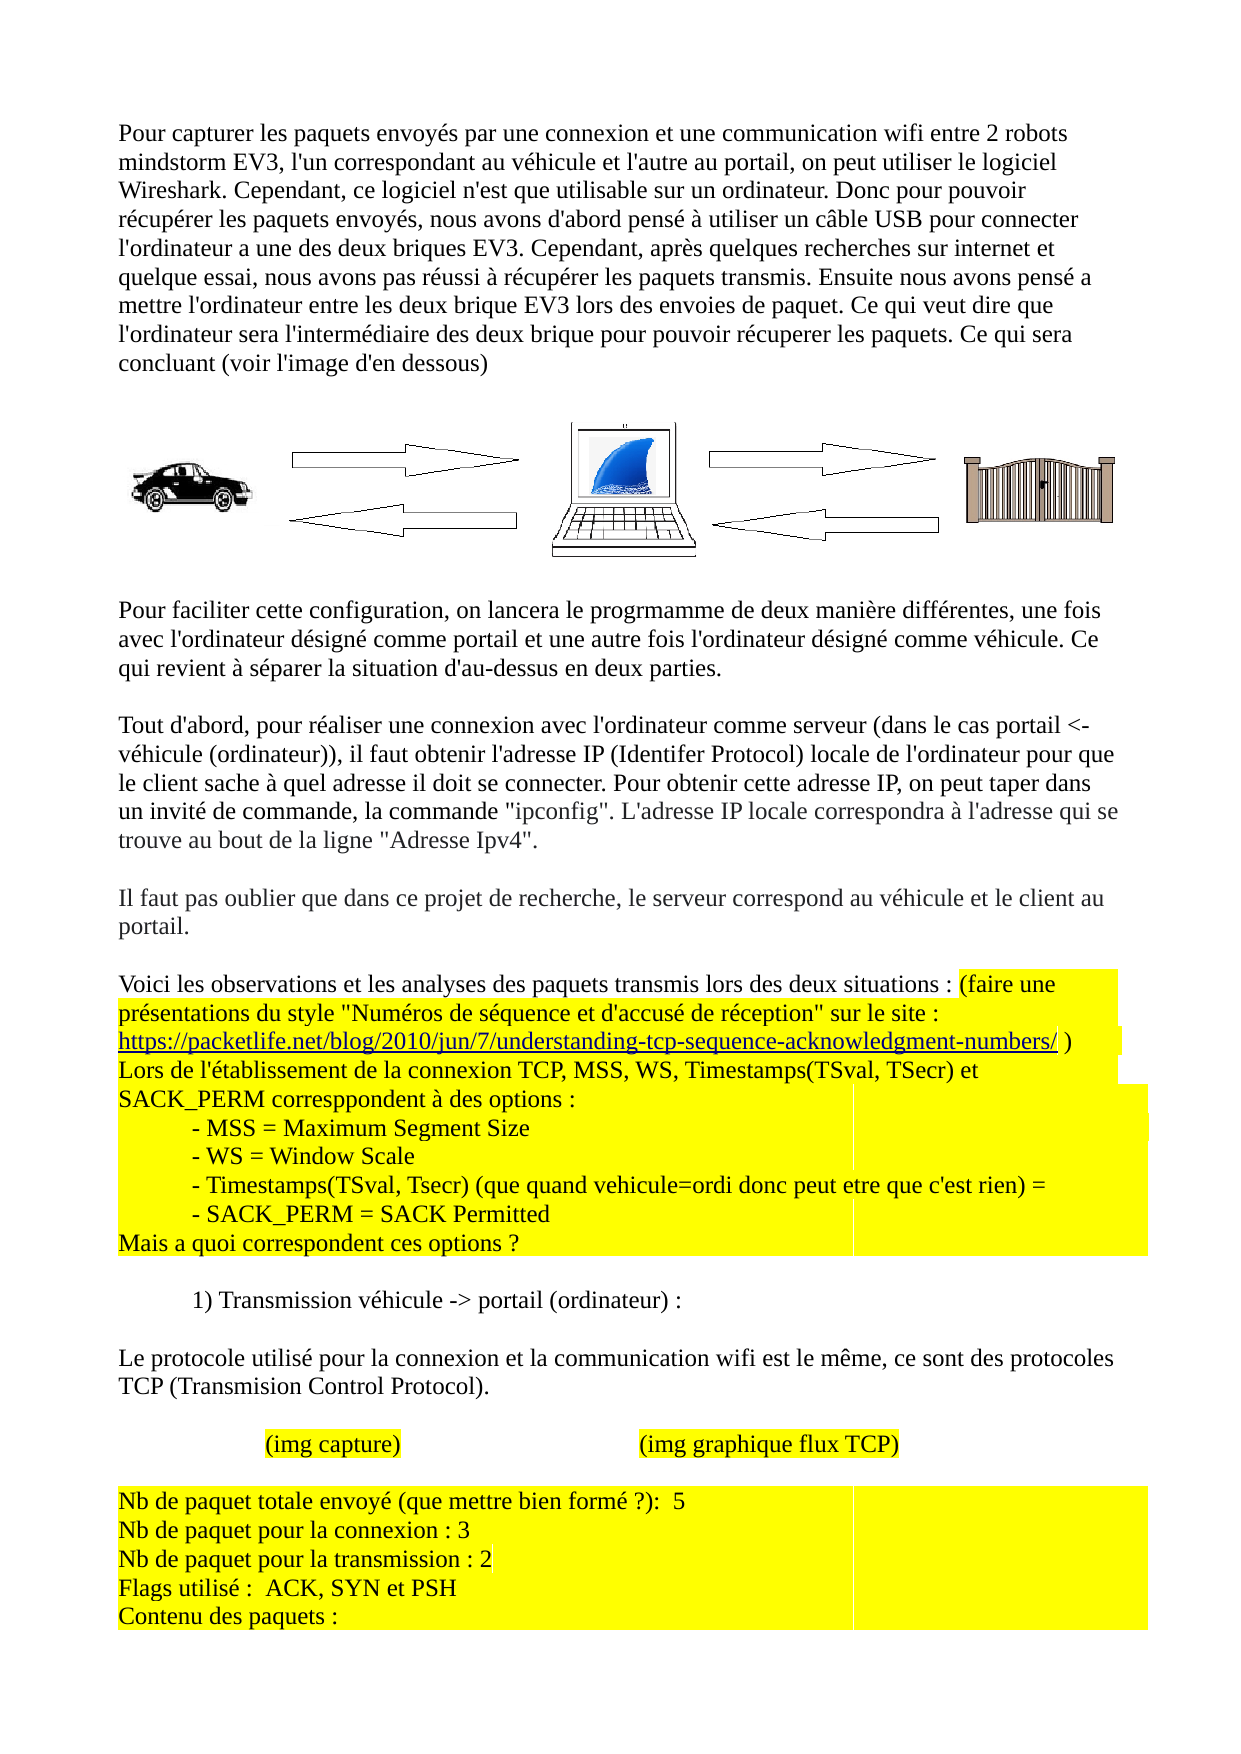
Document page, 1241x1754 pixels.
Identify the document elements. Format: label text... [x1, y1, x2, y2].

text Contenu des paquets : [118, 1601, 1122, 1630]
text (img capture) (img graphique flux TCP) [118, 1429, 1122, 1458]
text - WS = Window Scale [118, 1141, 1122, 1170]
text - MSS = Maximum Segment Size [118, 1113, 1152, 1141]
text Nb de paquet totale envoyé (que mettre bien formé ?): 5 [118, 1486, 1122, 1515]
text - Timestamps(TSval, Tsecr) (que quand vehicule=ordi donc peut etre que c'est rien) = [118, 1170, 1122, 1199]
text - SACK_PERM = SACK Permitted [118, 1199, 1122, 1228]
text Voici les observations et les analyses des paquets transmis lors des deux situations : (faire une présentations du style "Numéros de séquence et d'accusé de réception" sur le site : https://packetlife.net/blog/2010/jun/7/understanding-tcp-sequence-acknowledgment-numbers/ ) [118, 969, 1122, 1055]
text Pour capturer les paquets envoyés par une connexion et une communication wifi entre 2 robots mindstorm EV3, l'un correspondant au véhicule et l'autre au portail, on peut utiliser le logiciel Wireshark. Cependant, ce logiciel n'est que utilisable sur un ordinateur. Donc pour pouvoir récupérer les paquets envoyés, nous avons d'abord pensé à utiliser un câble USB pour connecter l'ordinateur a une des deux briques EV3. Cependant, après quelques recherches sur internet et quelque essai, nous avons pas réussi à récupérer les paquets transmis. Ensuite nous avons pensé a mettre l'ordinateur entre les deux brique EV3 lors des envoies de paquet. Ce qui veut dire que l'ordinateur sera l'intermédiaire des deux brique pour pouvoir récuperer les paquets. Ce qui sera concluant (voir l'image d'en dessous) [118, 118, 1122, 377]
text Le protocole utilisé pour la connexion et la communication wifi est le même, ce sont des protocoles TCP (Transmision Control Protocol). [118, 1343, 1122, 1400]
text Mais a quoi correspondent ces options ? [118, 1228, 1122, 1256]
text Nb de paquet pour la transmission : 2 [118, 1544, 1122, 1573]
text Pour faciliter cette configuration, on lancera le progrmamme de deux manière différentes, une fois avec l'ordinateur désigné comme portail et une autre fois l'ordinateur désigné comme véhicule. Ce qui revient à séparer la situation d'au-dessus en deux parties. [118, 595, 1122, 681]
text Tout d'abord, pour réaliser une connexion avec l'ordinateur comme serveur (dans le cas portail <- véhicule (ordinateur)), il faut obtenir l'adresse IP (Identifer Protocol) locale de l'ordinateur pour que le client sache à quel adresse il doit se connecter. Pour obtenir cette adresse IP, on peut taper dans un invité de commande, la commande "ipconfig". L'adresse IP locale correspondra à l'adresse qui se trouve au bout de la ligne "Adresse Ipv4". [118, 710, 1122, 854]
text Flags utilisé : ACK, SYN et PSH [118, 1573, 1122, 1601]
text Nb de paquet pour la connexion : 3 [118, 1515, 1122, 1544]
text Lors de l'établissement de la connexion TCP, MSS, WS, Timestamps(TSval, TSecr) et SACK_PERM corresppondent à des options : [118, 1055, 1122, 1113]
text 1) Transmission véhicule -> portail (ordinateur) : [118, 1285, 1122, 1314]
text Il faut pas oublier que dans ce projet de recherche, le serveur correspond au véhicule et le client au portail. [118, 883, 1122, 940]
picture [118, 405, 1123, 567]
